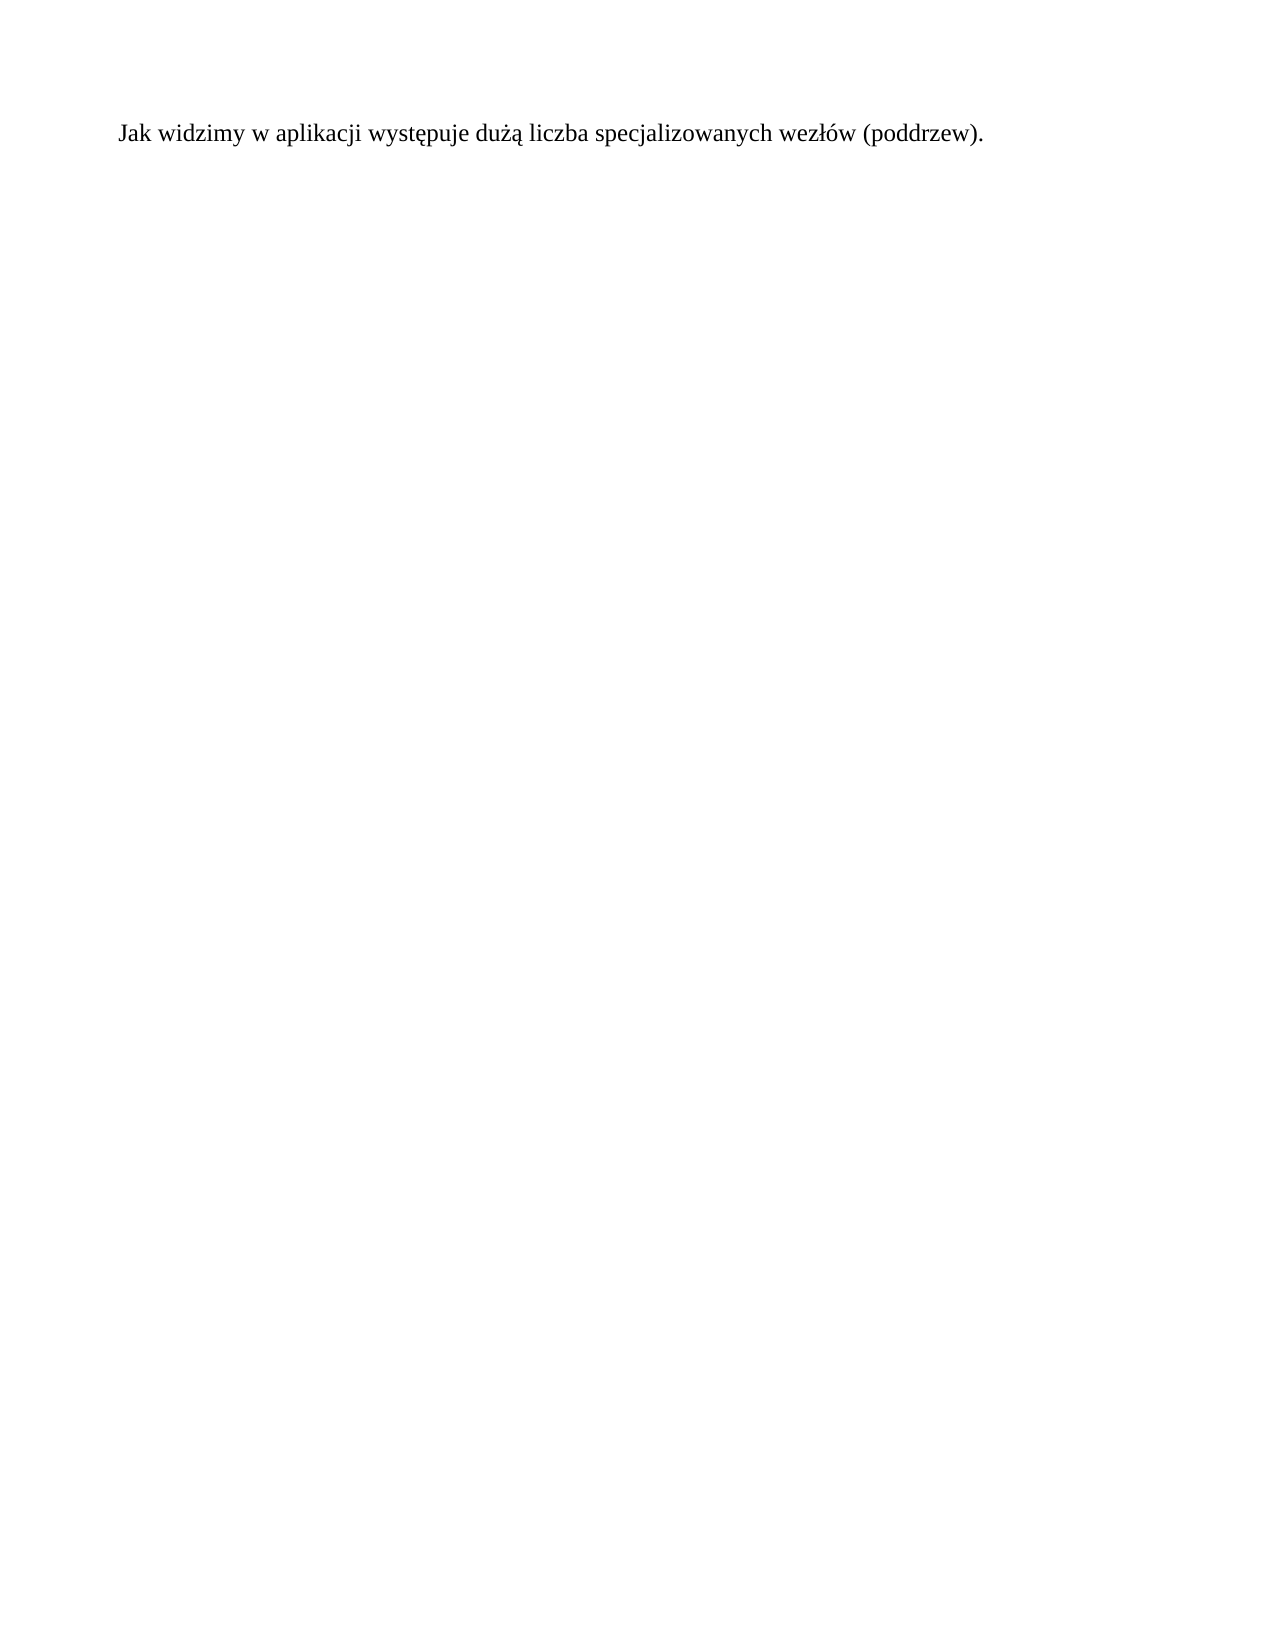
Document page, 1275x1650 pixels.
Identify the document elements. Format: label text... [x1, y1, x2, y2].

text Jak widzimy w aplikacji występuje dużą liczba specjalizowanych wezłów (poddrzew). [118, 118, 1157, 147]
